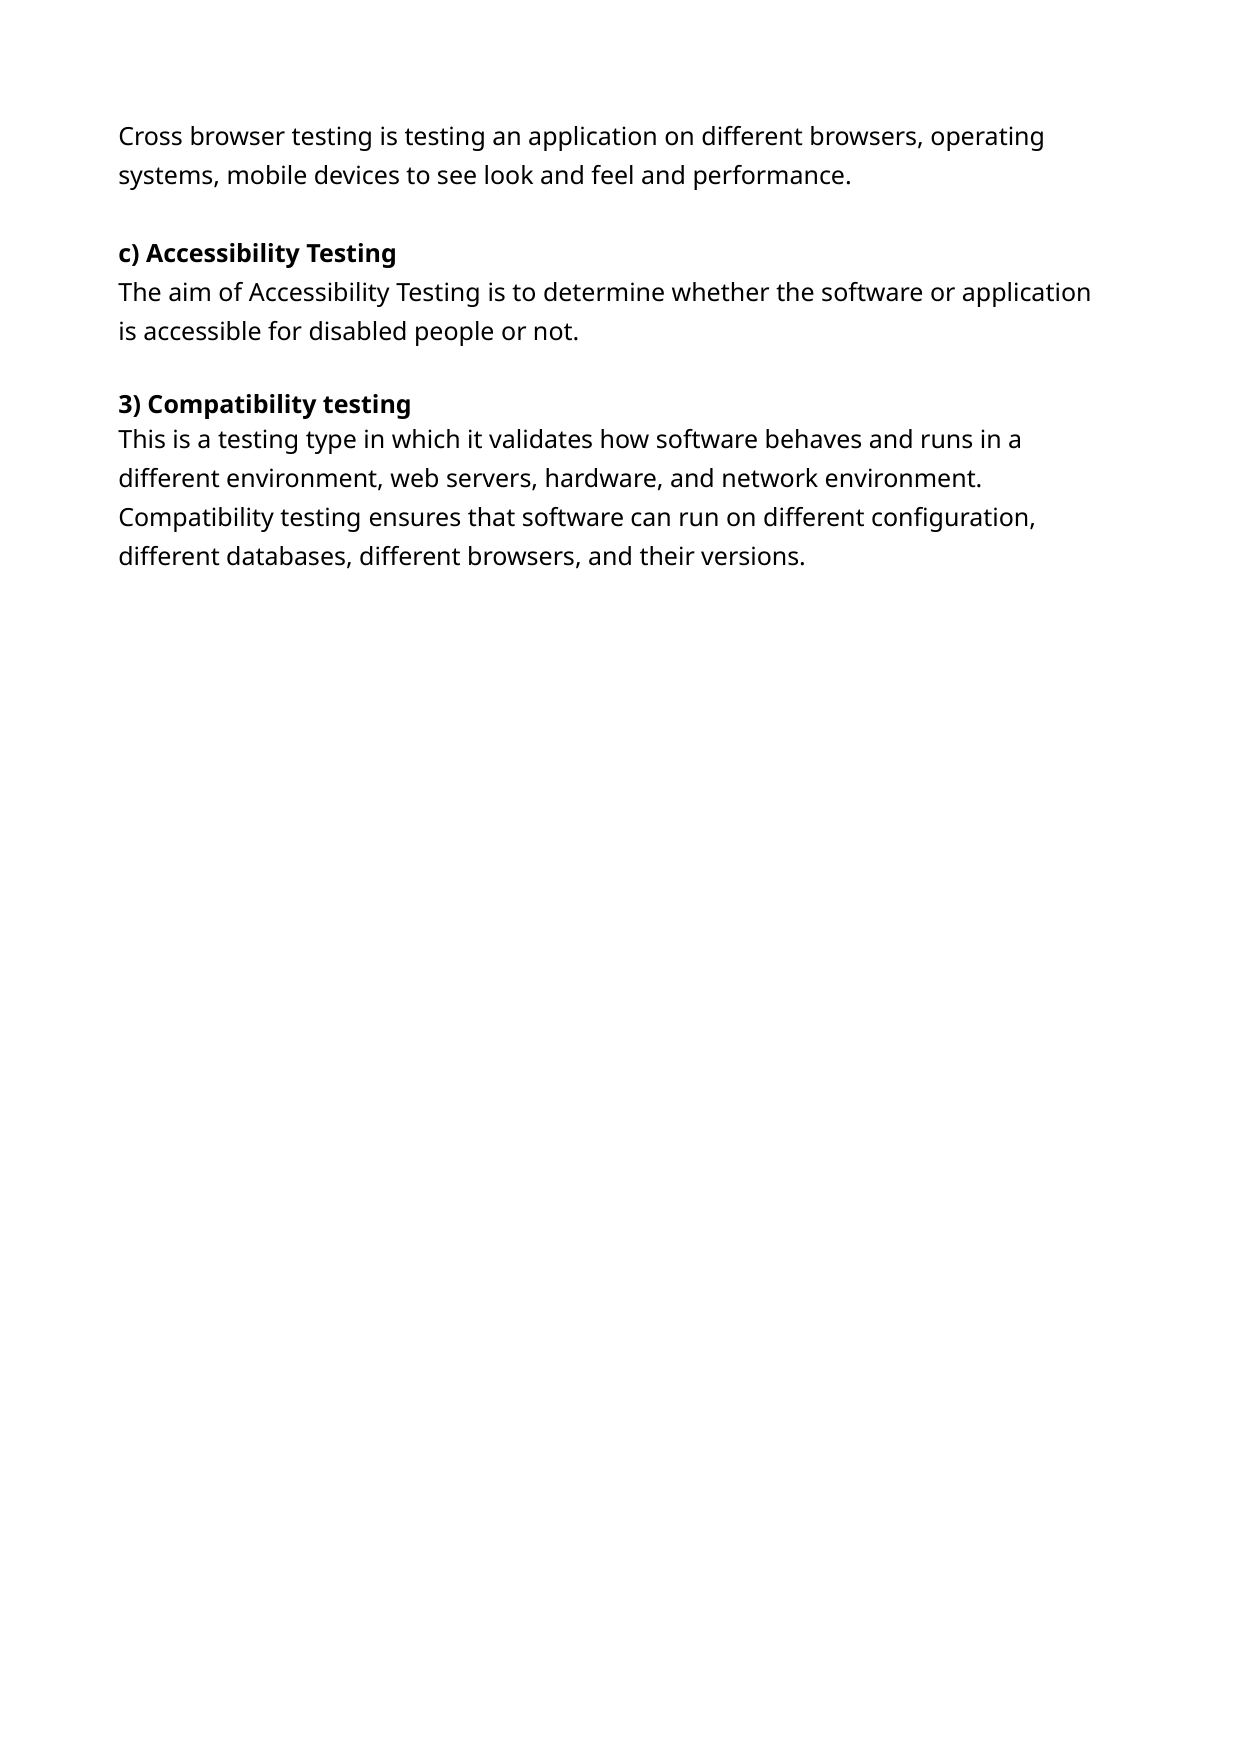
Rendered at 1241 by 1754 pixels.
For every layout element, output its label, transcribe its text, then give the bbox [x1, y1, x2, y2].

text This is a testing type in which it validates how software behaves and runs in a different environment, web servers, hardware, and network environment. [118, 421, 1122, 494]
subtitle 3) Compatibility testing [118, 387, 1122, 421]
text The aim of Accessibility Testing is to determine whether the software or application is accessible for disabled people or not. [118, 275, 1122, 348]
text Compatibility testing ensures that software can run on different configuration, different databases, different browsers, and their versions. [118, 499, 1122, 573]
text Cross browser testing is testing an application on different browsers, operating systems, mobile devices to see look and feel and performance. [118, 118, 1122, 191]
text c) Accessibility Testing [118, 236, 1122, 270]
